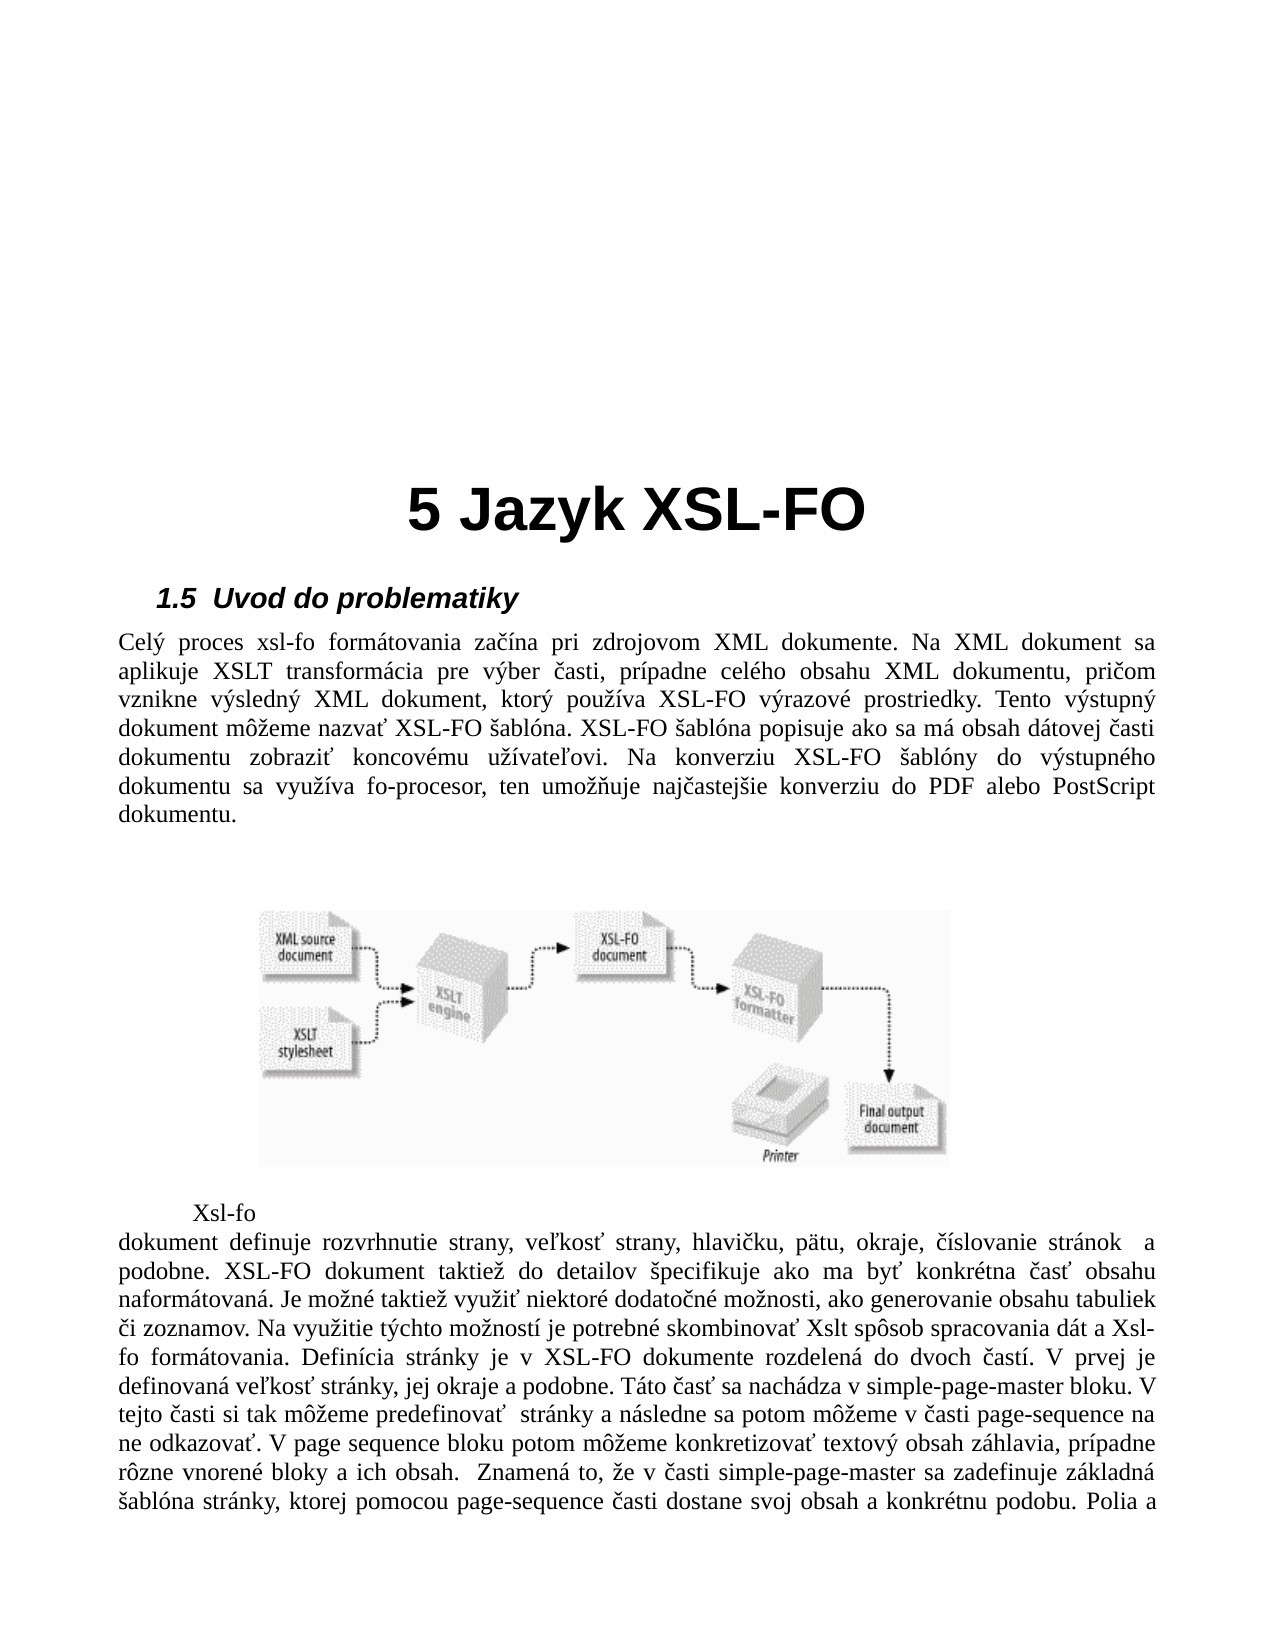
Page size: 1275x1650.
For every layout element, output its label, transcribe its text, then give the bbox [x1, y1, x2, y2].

text Xsl-fo dokument definuje rozvrhnutie strany, veľkosť strany, hlavičku, pätu, okraje, číslovanie stránok a podobne. XSL-FO dokument taktiež do detailov špecifikuje ako ma byť konkrétna časť obsahu naformátovaná. Je možné taktiež využiť niektoré dodatočné možnosti, ako generovanie obsahu tabuliek či zoznamov. Na využitie týchto možností je potrebné skombinovať Xslt spôsob spracovania dát a Xsl-fo formátovania. Definícia stránky je v XSL-FO dokumente rozdelená do dvoch častí. V prvej je definovaná veľkosť stránky, jej okraje a podobne. Táto časť sa nachádza v simple-page-master bloku. V tejto časti si tak môžeme predefinovať stránky a následne sa potom môžeme v časti page-sequence na ne odkazovať. V page sequence bloku potom môžeme konkretizovať textový obsah záhlavia, prípadne rôzne vnorené bloky a ich obsah. Znamená to, že v časti simple-page-master sa zadefinuje základná šablóna stránky, ktorej pomocou page-sequence časti dostane svoj obsah a konkrétnu podobu. Polia a [118, 1198, 1157, 1514]
subtitle Jazyk XSL-FO [118, 473, 1157, 543]
picture [258, 910, 1017, 1211]
subtitle Uvod do problematiky [148, 581, 1157, 614]
text Celý proces xsl-fo formátovania začína pri zdrojovom XML dokumente. Na XML dokument sa aplikuje XSLT transformácia pre výber časti, prípadne celého obsahu XML dokumentu, pričom vznikne výsledný XML dokument, ktorý používa XSL-FO výrazové prostriedky. Tento výstupný dokument môžeme nazvať XSL-FO šablóna. XSL-FO šablóna popisuje ako sa má obsah dátovej časti dokumentu zobraziť koncovému užívateľovi. Na konverziu XSL-FO šablóny do výstupného dokumentu sa využíva fo-procesor, ten umožňuje najčastejšie konverziu do PDF alebo PostScript dokumentu. [118, 627, 1157, 828]
